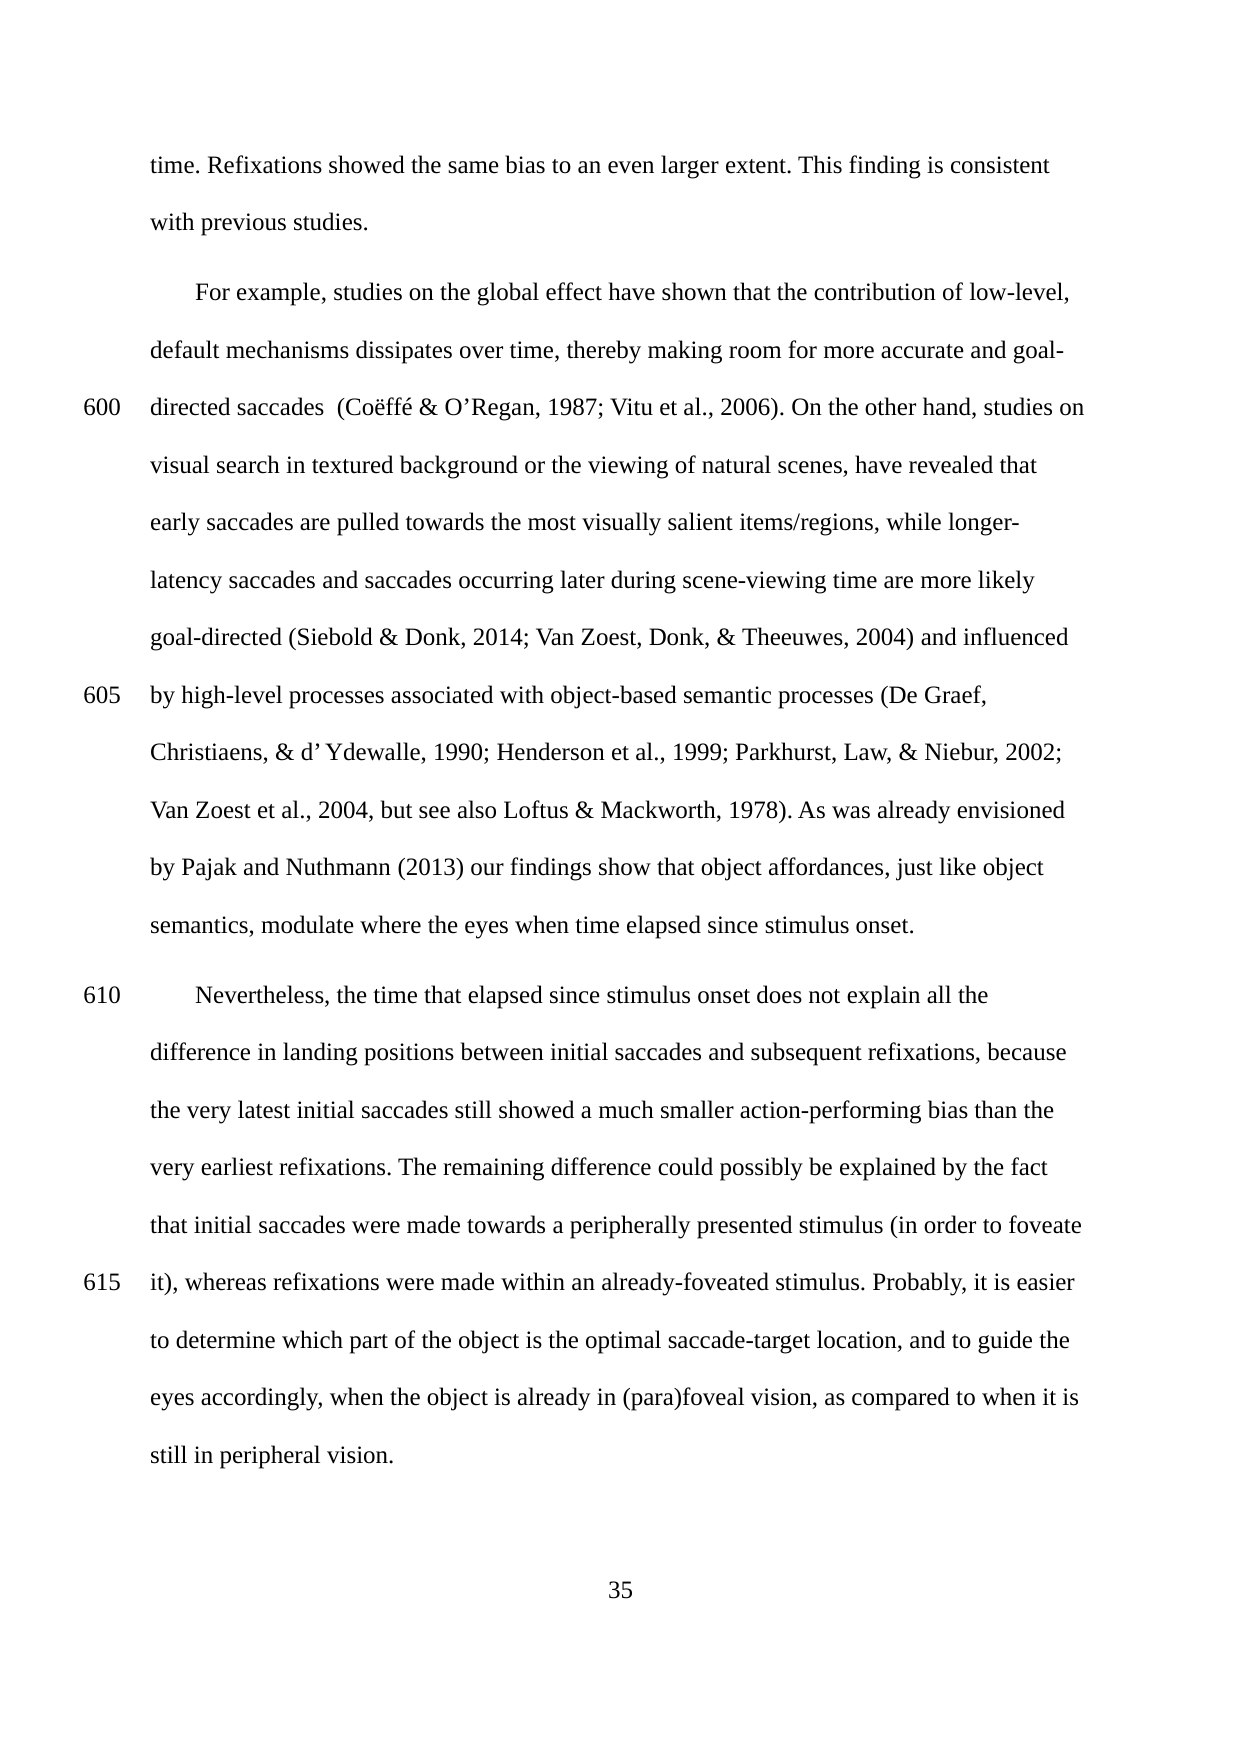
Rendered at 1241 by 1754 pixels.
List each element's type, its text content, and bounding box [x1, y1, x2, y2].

text time. Refixations showed the same bias to an even larger extent. This finding is consistent with previous studies. [150, 150, 1091, 236]
text Nevertheless, the time that elapsed since stimulus onset does not explain all the difference in landing positions between initial saccades and subsequent refixations, because the very latest initial saccades still showed a much smaller action-performing bias than the very earliest refixations. The remaining difference could possibly be explained by the fact that initial saccades were made towards a peripherally presented stimulus (in order to foveate it), whereas refixations were made within an already-foveated stimulus. Probably, it is easier to determine which part of the object is the optimal saccade-target location, and to guide the eyes accordingly, when the object is already in (para)foveal vision, as compared to when it is still in peripheral vision. [150, 980, 1091, 1469]
text For example, studies on the global effect have shown that the contribution of low-level, default mechanisms dissipates over time, thereby making room for more accurate and goal-directed saccades (Coëffé & O’Regan, 1987; Vitu et al., 2006). On the other hand, studies on visual search in textured background or the viewing of natural scenes, have revealed that early saccades are pulled towards the most visually salient items/regions, while longer-latency saccades and saccades occurring later during scene-viewing time are more likely goal-directed (Siebold & Donk, 2014; Van Zoest, Donk, & Theeuwes, 2004) and influenced by high-level processes associated with object-based semantic processes (De Graef, Christiaens, & d’ Ydewalle, 1990; Henderson et al., 1999; Parkhurst, Law, & Niebur, 2002; Van Zoest et al., 2004, but see also Loftus & Mackworth, 1978). As was already envisioned by Pajak and Nuthmann (2013) our findings show that object affordances, just like object semantics, modulate where the eyes when time elapsed since stimulus onset. [150, 277, 1091, 939]
